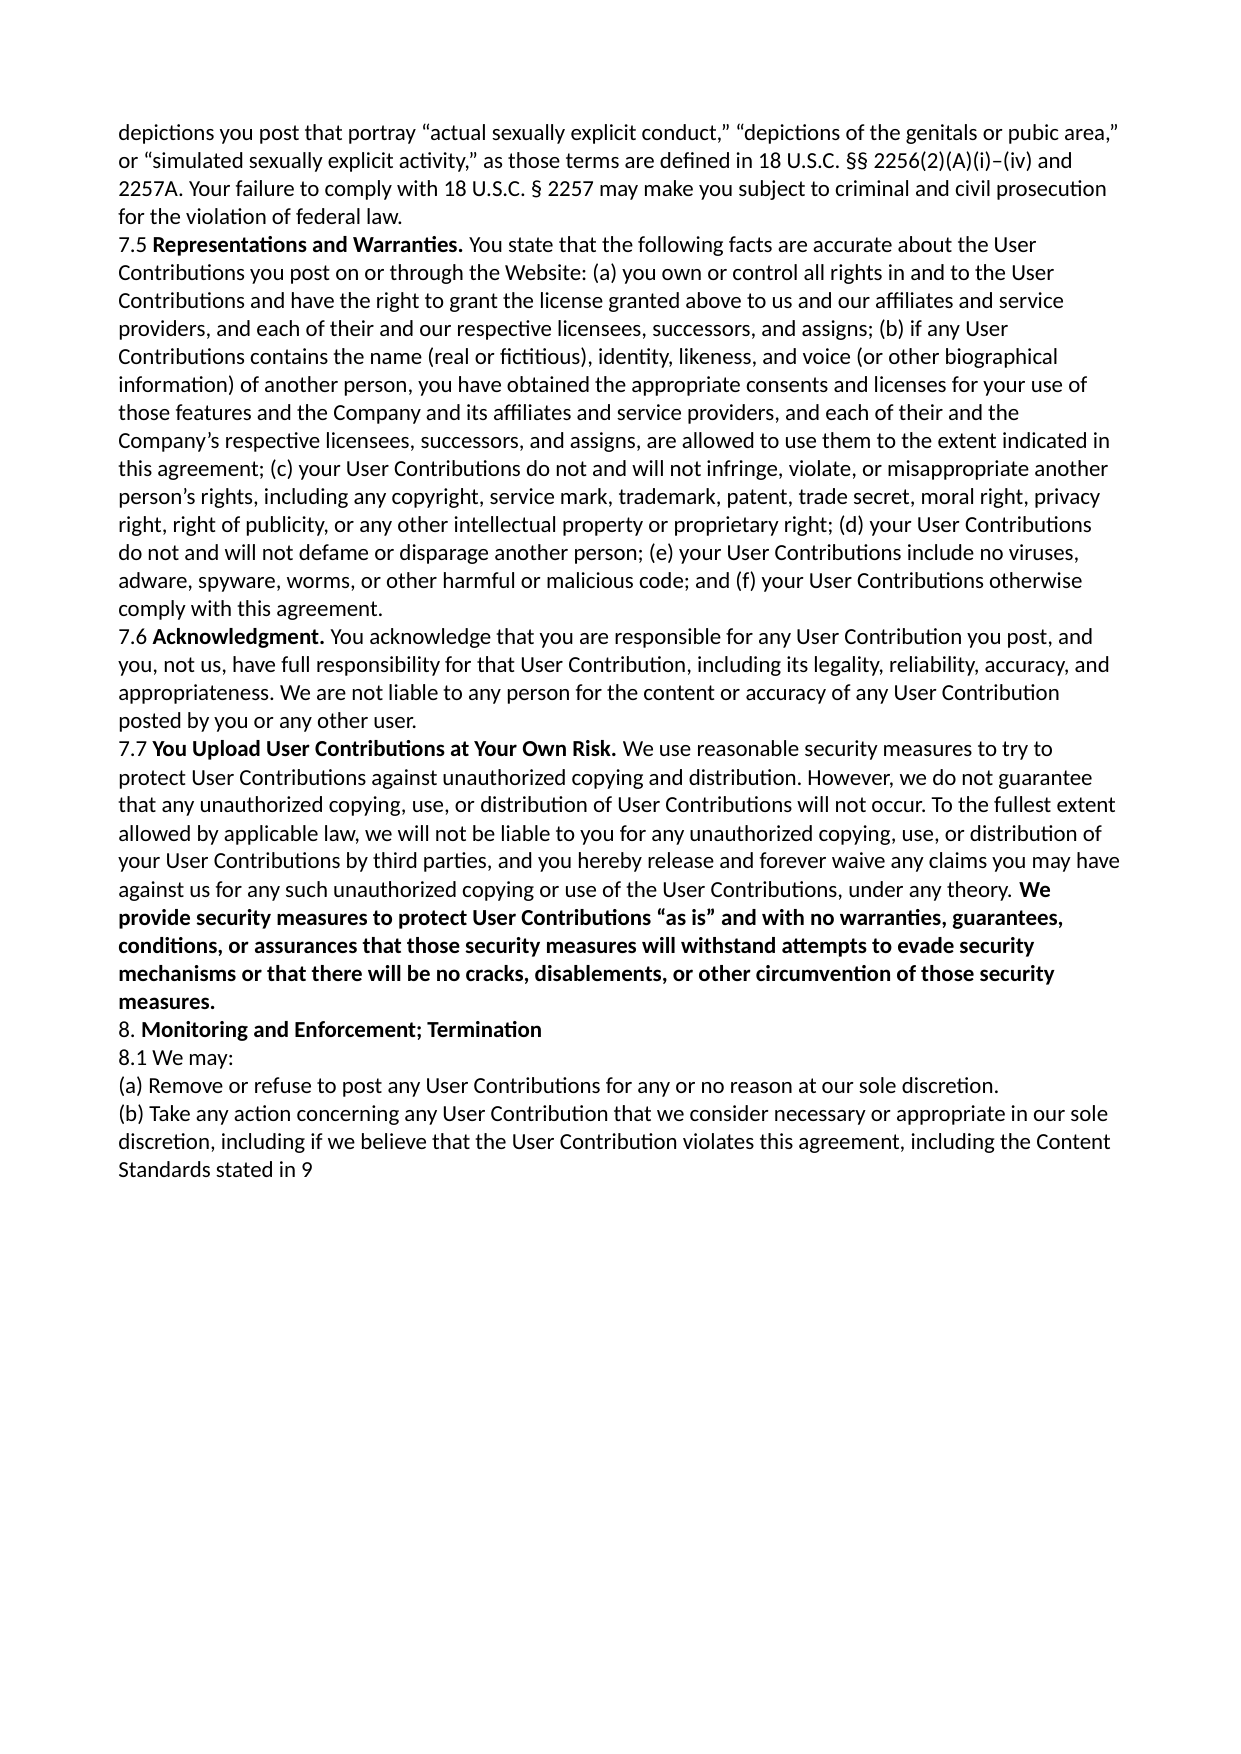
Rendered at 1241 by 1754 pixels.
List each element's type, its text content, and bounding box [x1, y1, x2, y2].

text (b) Take any action concerning any User Contribution that we consider necessary or appropriate in our sole discretion, including if we believe that the User Contribution violates this agreement, including the Content Standards stated in 9 [118, 1099, 1122, 1183]
text (a) Remove or refuse to post any User Contributions for any or no reason at our sole discretion. [118, 1071, 1122, 1099]
text 7.5 Representations and Warranties. You state that the following facts are accurate about the User Contributions you post on or through the Website: (a) you own or control all rights in and to the User Contributions and have the right to grant the license granted above to us and our affiliates and service providers, and each of their and our respective licensees, successors, and assigns; (b) if any User Contributions contains the name (real or fictitious), identity, likeness, and voice (or other biographical information) of another person, you have obtained the appropriate consents and licenses for your use of those features and the Company and its affiliates and service providers, and each of their and the Company’s respective licensees, successors, and assigns, are allowed to use them to the extent indicated in this agreement; (c) your User Contributions do not and will not infringe, violate, or misappropriate another person’s rights, including any copyright, service mark, trademark, patent, trade secret, moral right, privacy right, right of publicity, or any other intellectual property or proprietary right; (d) your User Contributions do not and will not defame or disparage another person; (e) your User Contributions include no viruses, adware, spyware, worms, or other harmful or malicious code; and (f) your User Contributions otherwise comply with this agreement. [118, 230, 1122, 622]
text 7.6 Acknowledgment. You acknowledge that you are responsible for any User Contribution you post, and you, not us, have full responsibility for that User Contribution, including its legality, reliability, accuracy, and appropriateness. We are not liable to any person for the content or accuracy of any User Contribution posted by you or any other user. [118, 622, 1122, 734]
text 8.1 We may: [118, 1043, 1122, 1071]
text 8. Monitoring and Enforcement; Termination [118, 1015, 1122, 1043]
text 7.7 You Upload User Contributions at Your Own Risk. We use reasonable security measures to try to protect User Contributions against unauthorized copying and distribution. However, we do not guarantee that any unauthorized copying, use, or distribution of User Contributions will not occur. To the fullest extent allowed by applicable law, we will not be liable to you for any unauthorized copying, use, or distribution of your User Contributions by third parties, and you hereby release and forever waive any claims you may have against us for any such unauthorized copying or use of the User Contributions, under any theory. We provide security measures to protect User Contributions “as is” and with no warranties, guarantees, conditions, or assurances that those security measures will withstand attempts to evade security mechanisms or that there will be no cracks, disablements, or other circumvention of those security measures. [118, 734, 1122, 1015]
text depictions you post that portray “actual sexually explicit conduct,” “depictions of the genitals or pubic area,” or “simulated sexually explicit activity,” as those terms are defined in 18 U.S.C. §§ 2256(2)(A)(i)–(iv) and 2257A. Your failure to comply with 18 U.S.C. § 2257 may make you subject to criminal and civil prosecution for the violation of federal law. [118, 118, 1122, 230]
